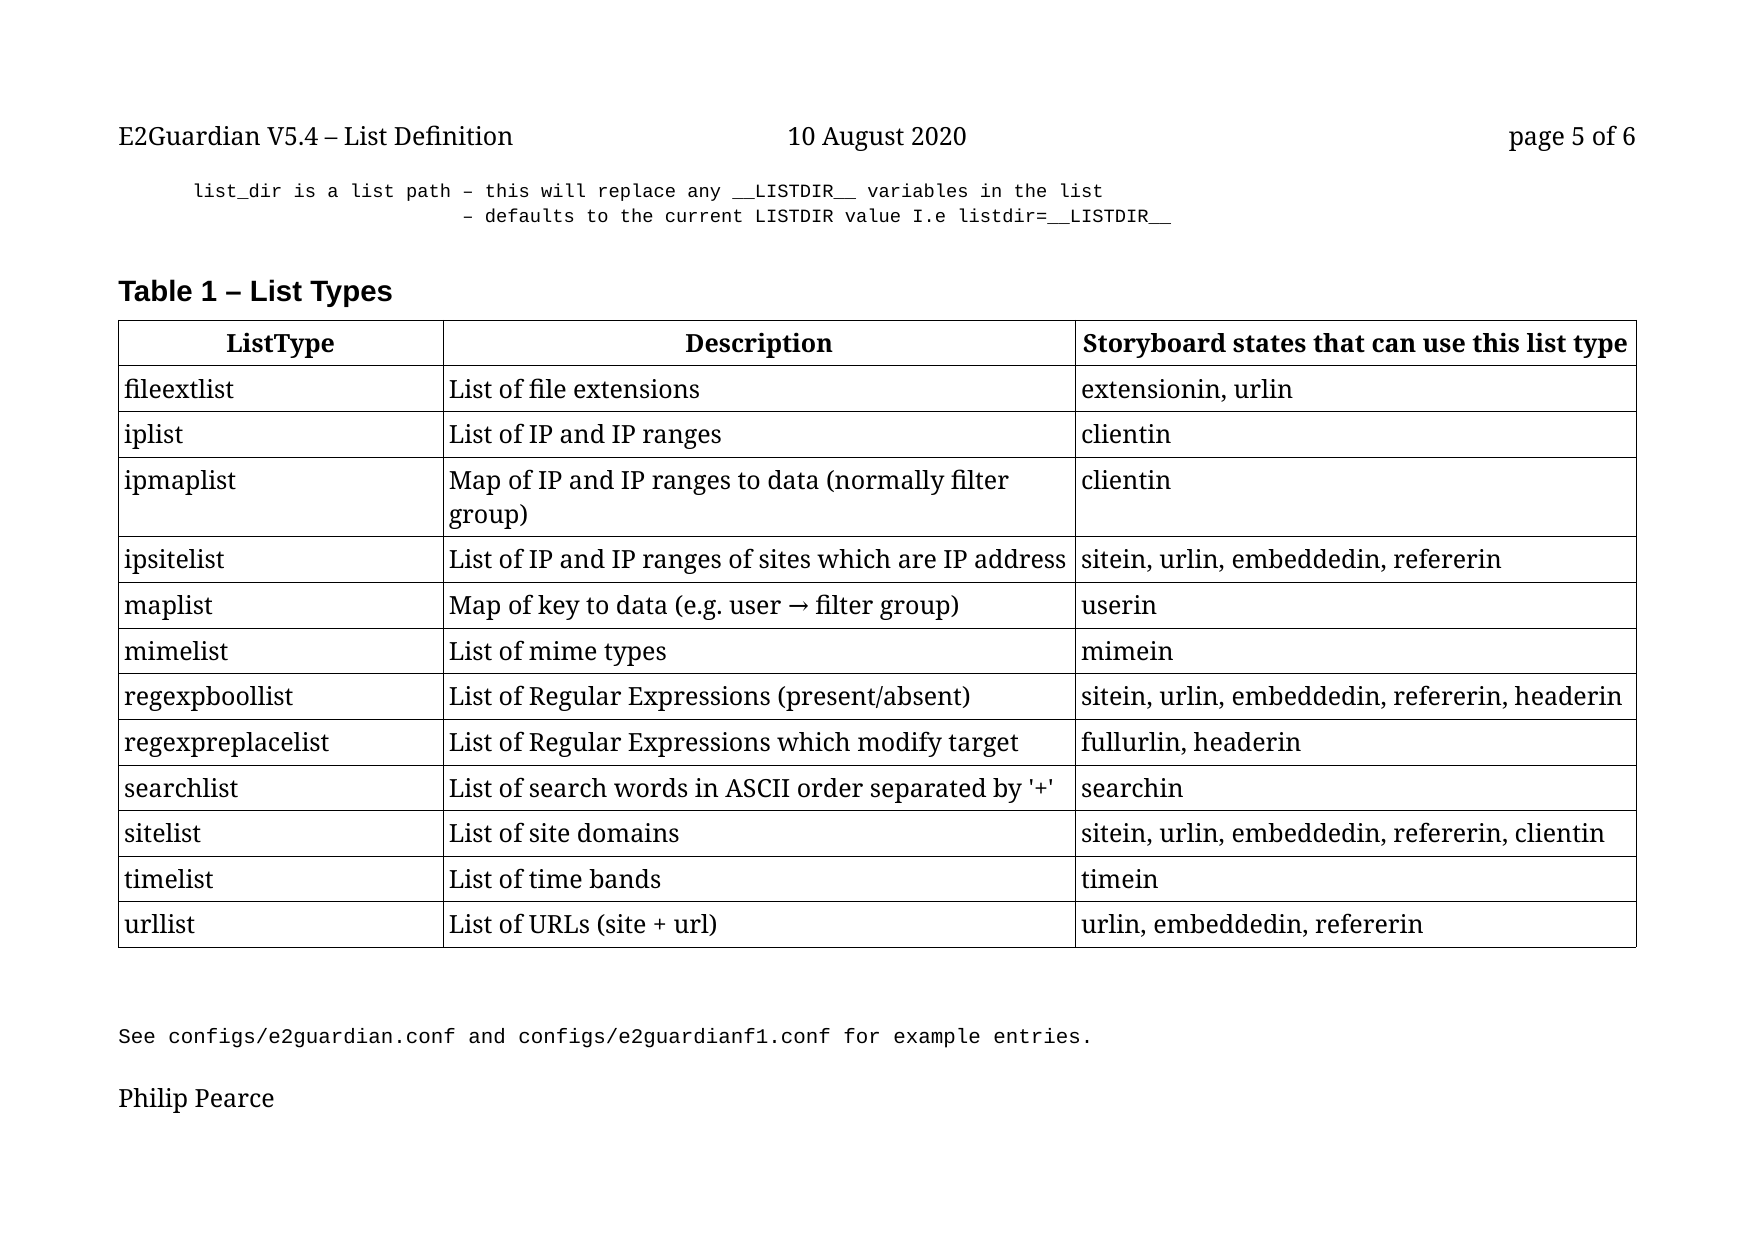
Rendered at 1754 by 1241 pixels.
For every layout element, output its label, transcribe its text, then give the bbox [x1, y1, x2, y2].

text See configs/e2guardian.conf and configs/e2guardianf1.conf for example entries. [118, 1026, 1636, 1049]
table_cell fileextlist [119, 366, 443, 411]
table_cell regexpboollist [119, 674, 443, 719]
table_cell timelist [119, 857, 443, 901]
table_header Description [444, 321, 1075, 365]
table_cell timein [1076, 857, 1636, 901]
table_cell searchin [1076, 766, 1636, 810]
table_cell mimelist [119, 629, 443, 673]
table_header Storyboard states that can use this list type [1076, 321, 1636, 365]
table_cell List of file extensions [444, 366, 1075, 411]
table_cell mimein [1076, 629, 1636, 673]
table_cell sitein, urlin, embeddedin, refererin, clientin [1076, 811, 1636, 856]
table_cell extensionin, urlin [1076, 366, 1636, 411]
table_cell userin [1076, 583, 1636, 628]
table_cell clientin [1076, 458, 1636, 536]
table_cell List of time bands [444, 857, 1075, 901]
text list_dir is a list path – this will replace any __LISTDIR__ variables in the list – defaults to the current LISTDIR value I.e listdir=__LISTDIR__ [192, 182, 1636, 228]
table_cell Map of key to data (e.g. user → filter group) [444, 583, 1075, 628]
table_header ListType [119, 321, 443, 365]
table_cell List of search words in ASCII order separated by '+' [444, 766, 1075, 810]
table_cell regexpreplacelist [119, 720, 443, 764]
table_cell Map of IP and IP ranges to data (normally filter group) [444, 458, 1075, 536]
table_cell List of Regular Expressions (present/absent) [444, 674, 1075, 719]
table_cell List of IP and IP ranges [444, 412, 1075, 457]
subtitle Table 1 – List Types [118, 273, 1636, 307]
table_cell searchlist [119, 766, 443, 810]
table_cell List of site domains [444, 811, 1075, 856]
table_cell sitein, urlin, embeddedin, refererin, headerin [1076, 674, 1636, 719]
table_cell ipsitelist [119, 537, 443, 582]
table_cell urlin, embeddedin, refererin [1076, 902, 1636, 947]
table_cell List of IP and IP ranges of sites which are IP address [444, 537, 1075, 582]
table_cell List of Regular Expressions which modify target [444, 720, 1075, 764]
table_cell iplist [119, 412, 443, 457]
table_cell clientin [1076, 412, 1636, 457]
table_cell maplist [119, 583, 443, 628]
table_cell urllist [119, 902, 443, 947]
table_cell List of mime types [444, 629, 1075, 673]
table_cell fullurlin, headerin [1076, 720, 1636, 764]
table_cell sitein, urlin, embeddedin, refererin [1076, 537, 1636, 582]
table_cell ipmaplist [119, 458, 443, 536]
table_cell List of URLs (site + url) [444, 902, 1075, 947]
text Philip Pearce [118, 1080, 1636, 1114]
table_cell sitelist [119, 811, 443, 856]
